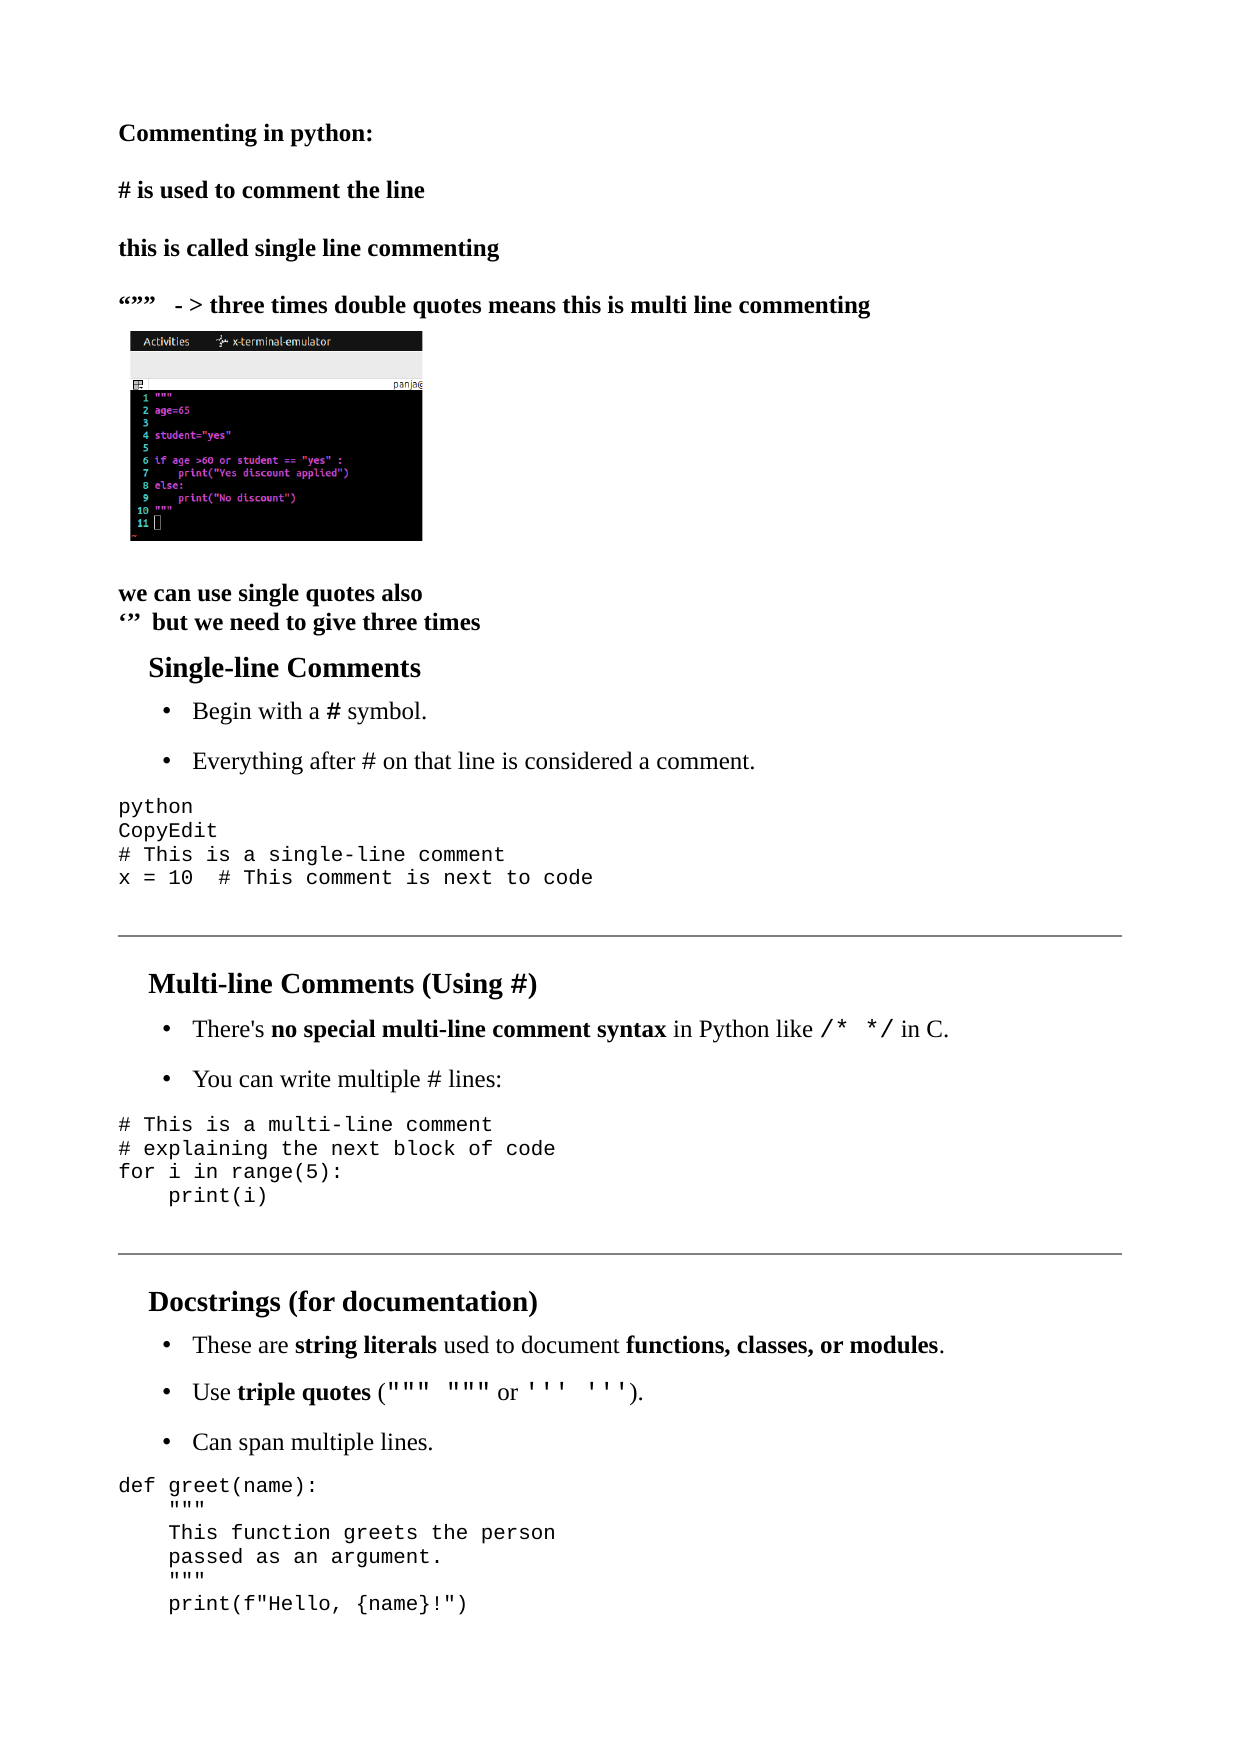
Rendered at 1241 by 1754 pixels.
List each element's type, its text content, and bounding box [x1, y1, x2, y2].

text This function greets the person [118, 1522, 1122, 1546]
subtitle 🔹 Multi-line Comments (Using #) [118, 966, 1122, 1002]
text this is called single line commenting [118, 233, 1122, 262]
list There's no special multi-line comment syntax in Python like /* */ in C. [162, 1014, 1122, 1045]
subtitle 🔹 Single-line Comments [118, 650, 1122, 684]
text CopyEdit [118, 820, 1122, 843]
subtitle 🔹 Docstrings (for documentation) [118, 1284, 1122, 1317]
text Commenting in python: [118, 118, 1122, 147]
text print(i) [118, 1185, 1122, 1209]
text passed as an argument. [118, 1546, 1122, 1569]
text """ [118, 1569, 1122, 1593]
text for i in range(5): [118, 1162, 1122, 1185]
list Use triple quotes (""" """ or ''' '''). [162, 1377, 1122, 1408]
text we can use single quotes also [118, 578, 1122, 607]
text python [118, 796, 1122, 820]
text # This is a single-line comment [118, 843, 1122, 867]
list Everything after # on that line is considered a comment. [162, 746, 1122, 777]
text “”” - > three times double quotes means this is multi line commenting [118, 291, 1122, 319]
text print(f"Hello, {name}!") [118, 1593, 1122, 1617]
text ‘’’ but we need to give three times [118, 607, 1122, 636]
text # is used to comment the line [118, 176, 1122, 204]
text # explaining the next block of code [118, 1138, 1122, 1162]
text def greet(name): [118, 1475, 1122, 1499]
list These are string literals used to document functions, classes, or modules. [162, 1330, 1122, 1358]
list Can span multiple lines. [162, 1427, 1122, 1456]
list Begin with a # symbol. [162, 696, 1122, 727]
text x = 10 # This comment is next to code [118, 867, 1122, 891]
text # This is a multi-line comment [118, 1114, 1122, 1138]
list You can write multiple # lines: [162, 1064, 1122, 1095]
text """ [118, 1499, 1122, 1522]
